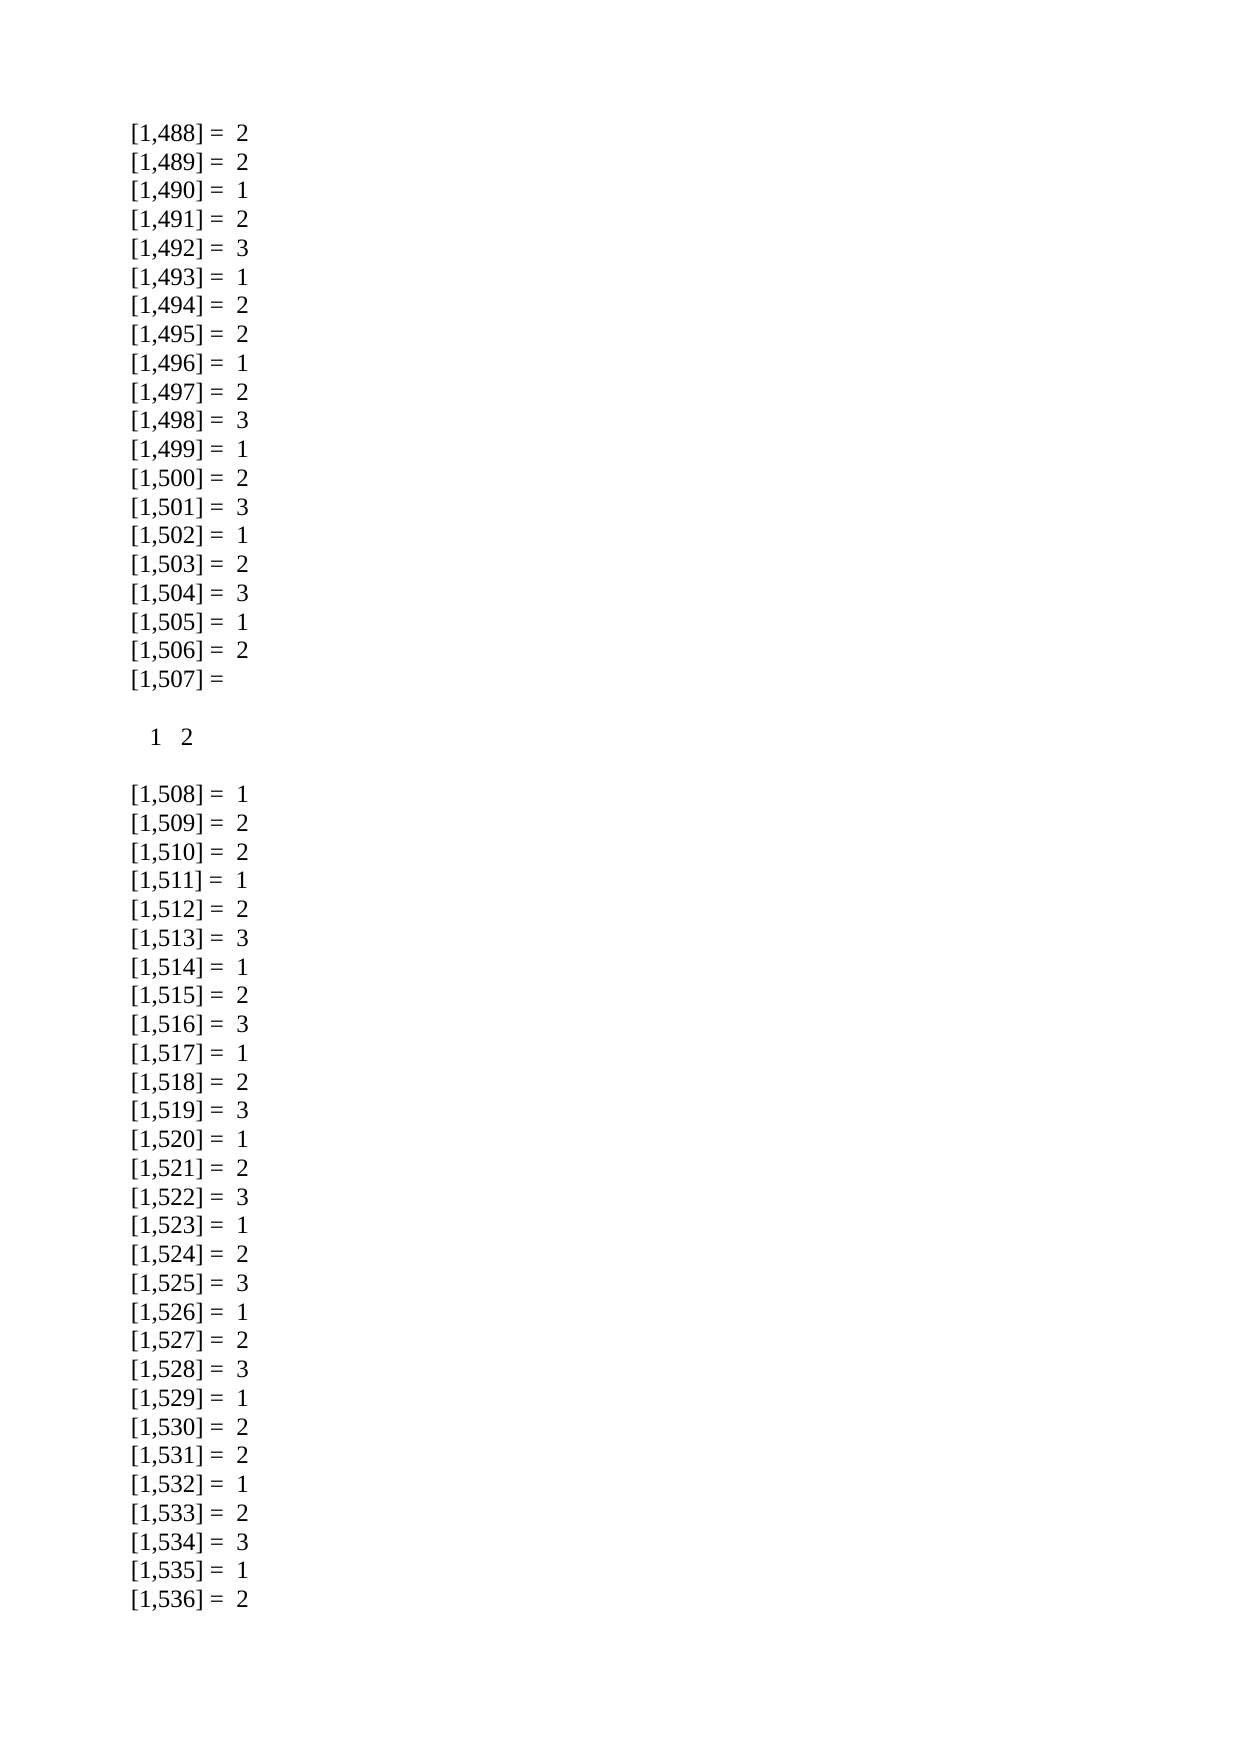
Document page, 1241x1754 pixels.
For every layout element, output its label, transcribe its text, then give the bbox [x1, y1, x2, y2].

text [1,503] = 2 [118, 549, 1122, 578]
text [1,510] = 2 [118, 837, 1122, 866]
text [1,530] = 2 [118, 1412, 1122, 1441]
text [1,507] = [118, 664, 1122, 693]
text [1,505] = 1 [118, 607, 1122, 636]
text [1,489] = 2 [118, 147, 1122, 176]
text [1,508] = 1 [118, 779, 1122, 808]
text [1,506] = 2 [118, 636, 1122, 664]
text [1,527] = 2 [118, 1326, 1122, 1354]
text [1,532] = 1 [118, 1469, 1122, 1498]
text [1,535] = 1 [118, 1556, 1122, 1584]
text [1,534] = 3 [118, 1527, 1122, 1556]
text [1,514] = 1 [118, 952, 1122, 981]
text [1,513] = 3 [118, 923, 1122, 952]
text [1,525] = 3 [118, 1268, 1122, 1297]
text [1,495] = 2 [118, 319, 1122, 348]
text [1,524] = 2 [118, 1239, 1122, 1268]
text [1,496] = 1 [118, 348, 1122, 377]
text [1,531] = 2 [118, 1441, 1122, 1469]
text [1,497] = 2 [118, 377, 1122, 406]
text [1,536] = 2 [118, 1584, 1122, 1613]
text [1,521] = 2 [118, 1153, 1122, 1182]
text [1,515] = 2 [118, 981, 1122, 1009]
text [1,511] = 1 [118, 866, 1122, 894]
text [1,529] = 1 [118, 1383, 1122, 1412]
text [1,509] = 2 [118, 808, 1122, 837]
text [1,519] = 3 [118, 1096, 1122, 1124]
text [1,499] = 1 [118, 434, 1122, 463]
text [1,498] = 3 [118, 406, 1122, 434]
text [1,502] = 1 [118, 521, 1122, 549]
text [1,520] = 1 [118, 1124, 1122, 1153]
text [1,518] = 2 [118, 1067, 1122, 1096]
text [1,501] = 3 [118, 492, 1122, 521]
text [1,533] = 2 [118, 1498, 1122, 1527]
text [1,522] = 3 [118, 1182, 1122, 1211]
text [1,491] = 2 [118, 204, 1122, 233]
text [1,523] = 1 [118, 1211, 1122, 1239]
text [1,500] = 2 [118, 463, 1122, 492]
text 1 2 [118, 722, 1122, 751]
text [1,492] = 3 [118, 233, 1122, 262]
text [1,526] = 1 [118, 1297, 1122, 1326]
text [1,516] = 3 [118, 1009, 1122, 1038]
text [1,528] = 3 [118, 1354, 1122, 1383]
text [1,493] = 1 [118, 262, 1122, 291]
text [1,504] = 3 [118, 578, 1122, 607]
text [1,488] = 2 [118, 118, 1122, 147]
text [1,494] = 2 [118, 291, 1122, 319]
text [1,517] = 1 [118, 1038, 1122, 1067]
text [1,512] = 2 [118, 894, 1122, 923]
text [1,490] = 1 [118, 176, 1122, 204]
